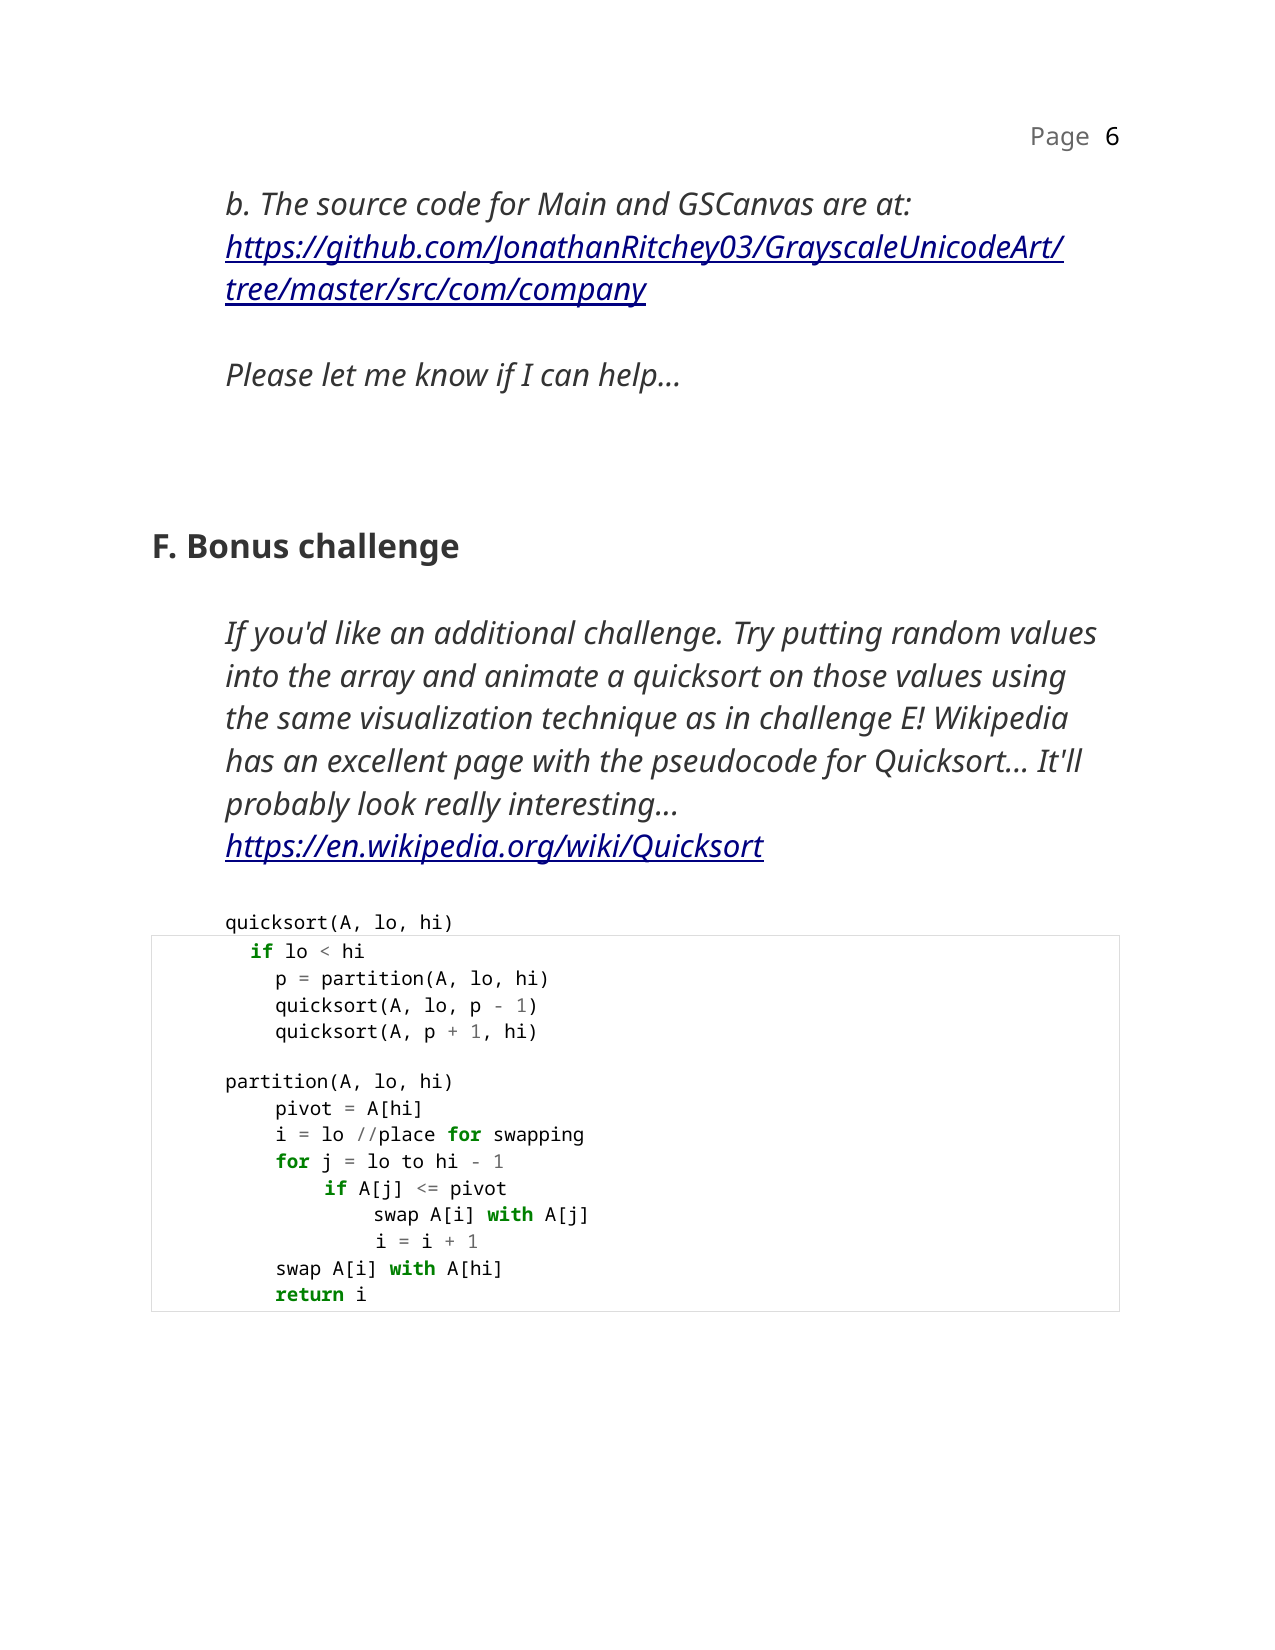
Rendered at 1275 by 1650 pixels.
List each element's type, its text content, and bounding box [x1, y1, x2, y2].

text b. The source code for Main and GSCanvas are at: [225, 182, 1119, 225]
text https://en.wikipedia.org/wiki/Quicksort [225, 824, 1119, 867]
text F. Bonus challenge [151, 523, 1119, 568]
text pivot = A[hi] [152, 1091, 1119, 1118]
text for j = lo to hi - 1 [152, 1145, 1119, 1171]
text partition(A, lo, hi) [152, 1066, 1119, 1091]
text return i [152, 1278, 1119, 1311]
text i = i + 1 [152, 1225, 1119, 1251]
text if A[j] <= pivot [152, 1171, 1119, 1198]
text quicksort(A, lo, p - 1) [152, 988, 1119, 1015]
text swap A[i] with A[hi] [152, 1251, 1119, 1278]
text Please let me know if I can help... [225, 353, 1119, 395]
text p = partition(A, lo, hi) [152, 962, 1119, 988]
text swap A[i] with A[j] [152, 1198, 1119, 1225]
text i = lo //place for swapping [152, 1118, 1119, 1145]
text https://github.com/JonathanRitchey03/GrayscaleUnicodeArt/tree/master/src/com/company [225, 225, 1119, 310]
text quicksort(A, lo, hi) [225, 909, 1119, 935]
text quicksort(A, p + 1, hi) [152, 1015, 1119, 1045]
text if lo < hi [152, 936, 1119, 962]
text If you'd like an additional challenge. Try putting random values into the array and animate a quicksort on those values using the same visualization technique as in challenge E! Wikipedia has an excellent page with the pseudocode for Quicksort... It'll probably look really interesting... [225, 611, 1119, 824]
